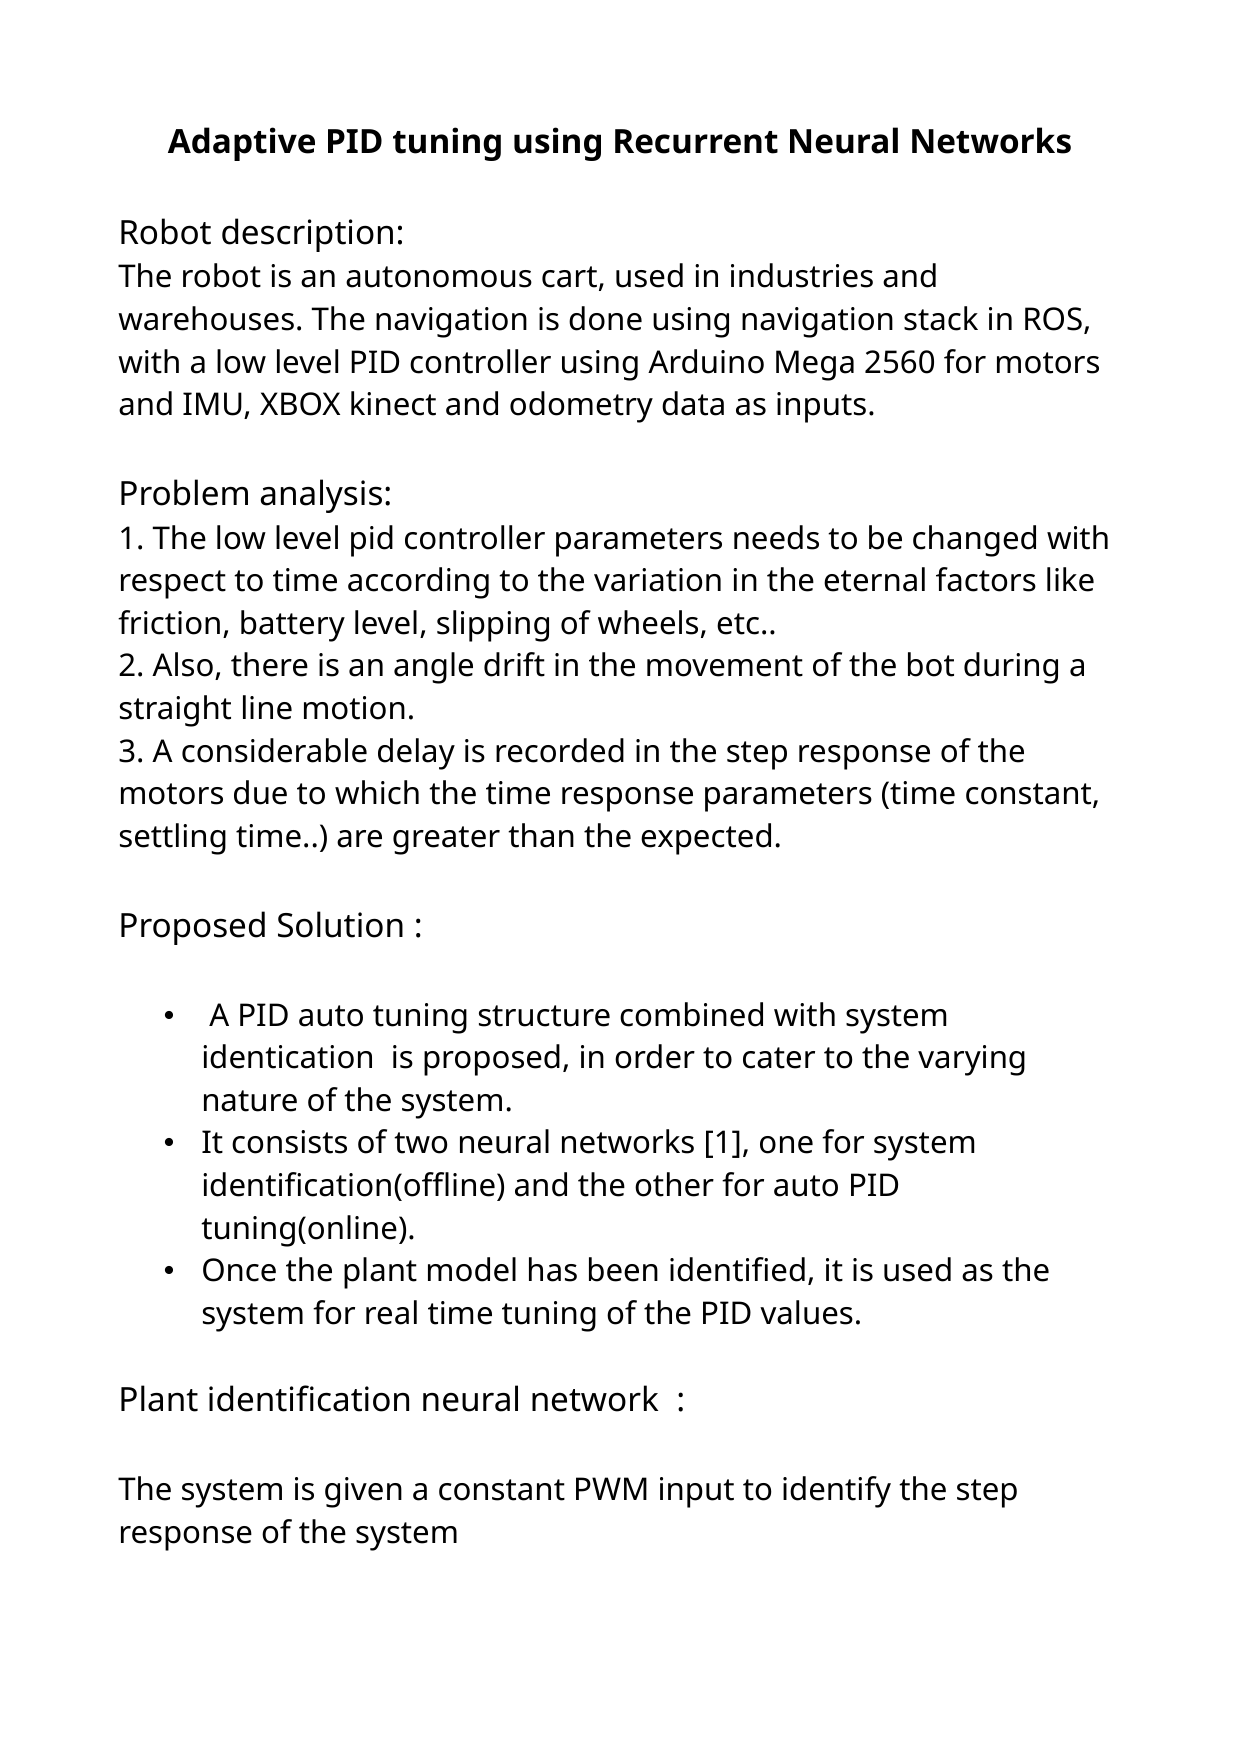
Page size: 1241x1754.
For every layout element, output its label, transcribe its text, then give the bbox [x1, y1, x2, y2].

list Once the plant model has been identified, it is used as the system for real time tuning of the PID values. [163, 1248, 1122, 1333]
text Plant identification neural network : [118, 1376, 1122, 1422]
text 2. Also, there is an angle drift in the movement of the bot during a straight line motion. [118, 643, 1122, 729]
text Problem analysis: [118, 470, 1122, 516]
text The robot is an autonomous cart, used in industries and warehouses. The navigation is done using navigation stack in ROS, with a low level PID controller using Arduino Mega 2560 for motors and IMU, XBOX kinect and odometry data as inputs. [118, 254, 1122, 425]
text Adaptive PID tuning using Recurrent Neural Networks [118, 118, 1122, 163]
text Robot description: [118, 209, 1122, 254]
list It consists of two neural networks [1], one for system identification(offline) and the other for auto PID tuning(online). [163, 1121, 1122, 1248]
text The system is given a constant PWM input to identify the step response of the system [118, 1467, 1122, 1552]
text Proposed Solution : [118, 902, 1122, 947]
text 1. The low level pid controller parameters needs to be changed with respect to time according to the variation in the eternal factors like friction, battery level, slipping of wheels, etc.. [118, 516, 1122, 643]
text 3. A considerable delay is recorded in the step response of the motors due to which the time response parameters (time constant, settling time..) are greater than the expected. [118, 729, 1122, 856]
list A PID auto tuning structure combined with system identication is proposed, in order to cater to the varying nature of the system. [163, 993, 1122, 1121]
